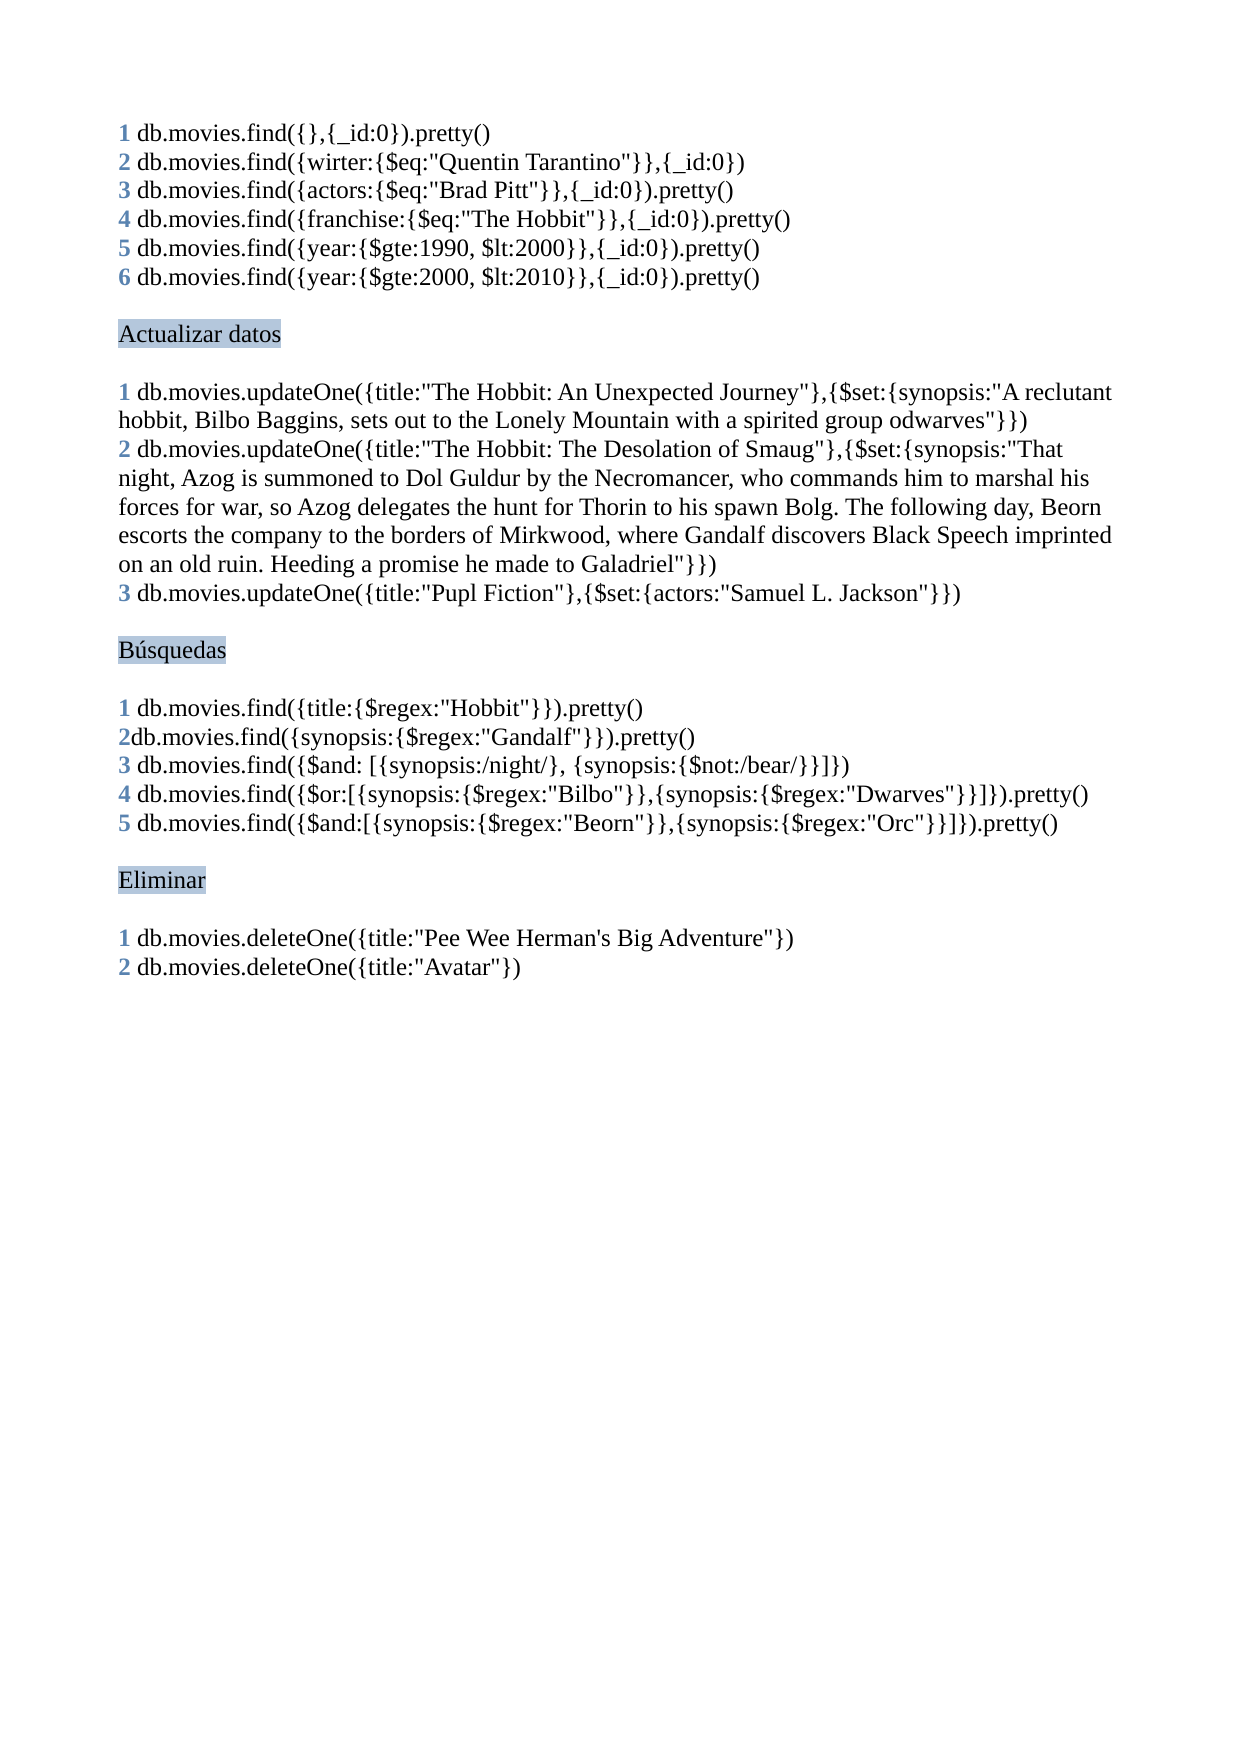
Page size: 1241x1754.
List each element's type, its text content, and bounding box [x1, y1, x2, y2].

text 2 db.movies.find({wirter:{$eq:"Quentin Tarantino"}},{_id:0}) [118, 147, 1122, 176]
text 3 db.movies.find({actors:{$eq:"Brad Pitt"}},{_id:0}).pretty() [118, 176, 1122, 204]
text 1 db.movies.deleteOne({title:"Pee Wee Herman's Big Adventure"}) [118, 923, 1122, 952]
text 5 db.movies.find({year:{$gte:1990, $lt:2000}},{_id:0}).pretty() [118, 233, 1122, 262]
text 4 db.movies.find({franchise:{$eq:"The Hobbit"}},{_id:0}).pretty() [118, 204, 1122, 233]
text 6 db.movies.find({year:{$gte:2000, $lt:2010}},{_id:0}).pretty() [118, 262, 1122, 291]
text Actualizar datos [118, 319, 1122, 348]
text 1 db.movies.find({title:{$regex:"Hobbit"}}).pretty() [118, 693, 1122, 722]
text 2 db.movies.deleteOne({title:"Avatar"}) [118, 952, 1122, 981]
text 1 db.movies.updateOne({title:"The Hobbit: An Unexpected Journey"},{$set:{synopsis:"A reclutant hobbit, Bilbo Baggins, sets out to the Lonely Mountain with a spirited group odwarves"}}) [118, 377, 1122, 434]
text 1 db.movies.find({},{_id:0}).pretty() [118, 118, 1122, 147]
text 4 db.movies.find({$or:[{synopsis:{$regex:"Bilbo"}},{synopsis:{$regex:"Dwarves"}}]}).pretty() [118, 779, 1122, 808]
text 3 db.movies.find({$and: [{synopsis:/night/}, {synopsis:{$not:/bear/}}]}) [118, 751, 1122, 779]
text 2 db.movies.updateOne({title:"The Hobbit: The Desolation of Smaug"},{$set:{synopsis:"That night, Azog is summoned to Dol Guldur by the Necromancer, who commands him to marshal his forces for war, so Azog delegates the hunt for Thorin to his spawn Bolg. The following day, Beorn escorts the company to the borders of Mirkwood, where Gandalf discovers Black Speech imprinted on an old ruin. Heeding a promise he made to Galadriel"}}) [118, 434, 1122, 578]
text 3 db.movies.updateOne({title:"Pupl Fiction"},{$set:{actors:"Samuel L. Jackson"}}) [118, 578, 1122, 607]
text 5 db.movies.find({$and:[{synopsis:{$regex:"Beorn"}},{synopsis:{$regex:"Orc"}}]}).pretty() [118, 808, 1122, 837]
text 2db.movies.find({synopsis:{$regex:"Gandalf"}}).pretty() [118, 722, 1122, 751]
text Búsquedas [118, 636, 1122, 664]
text Eliminar [118, 866, 1122, 894]
